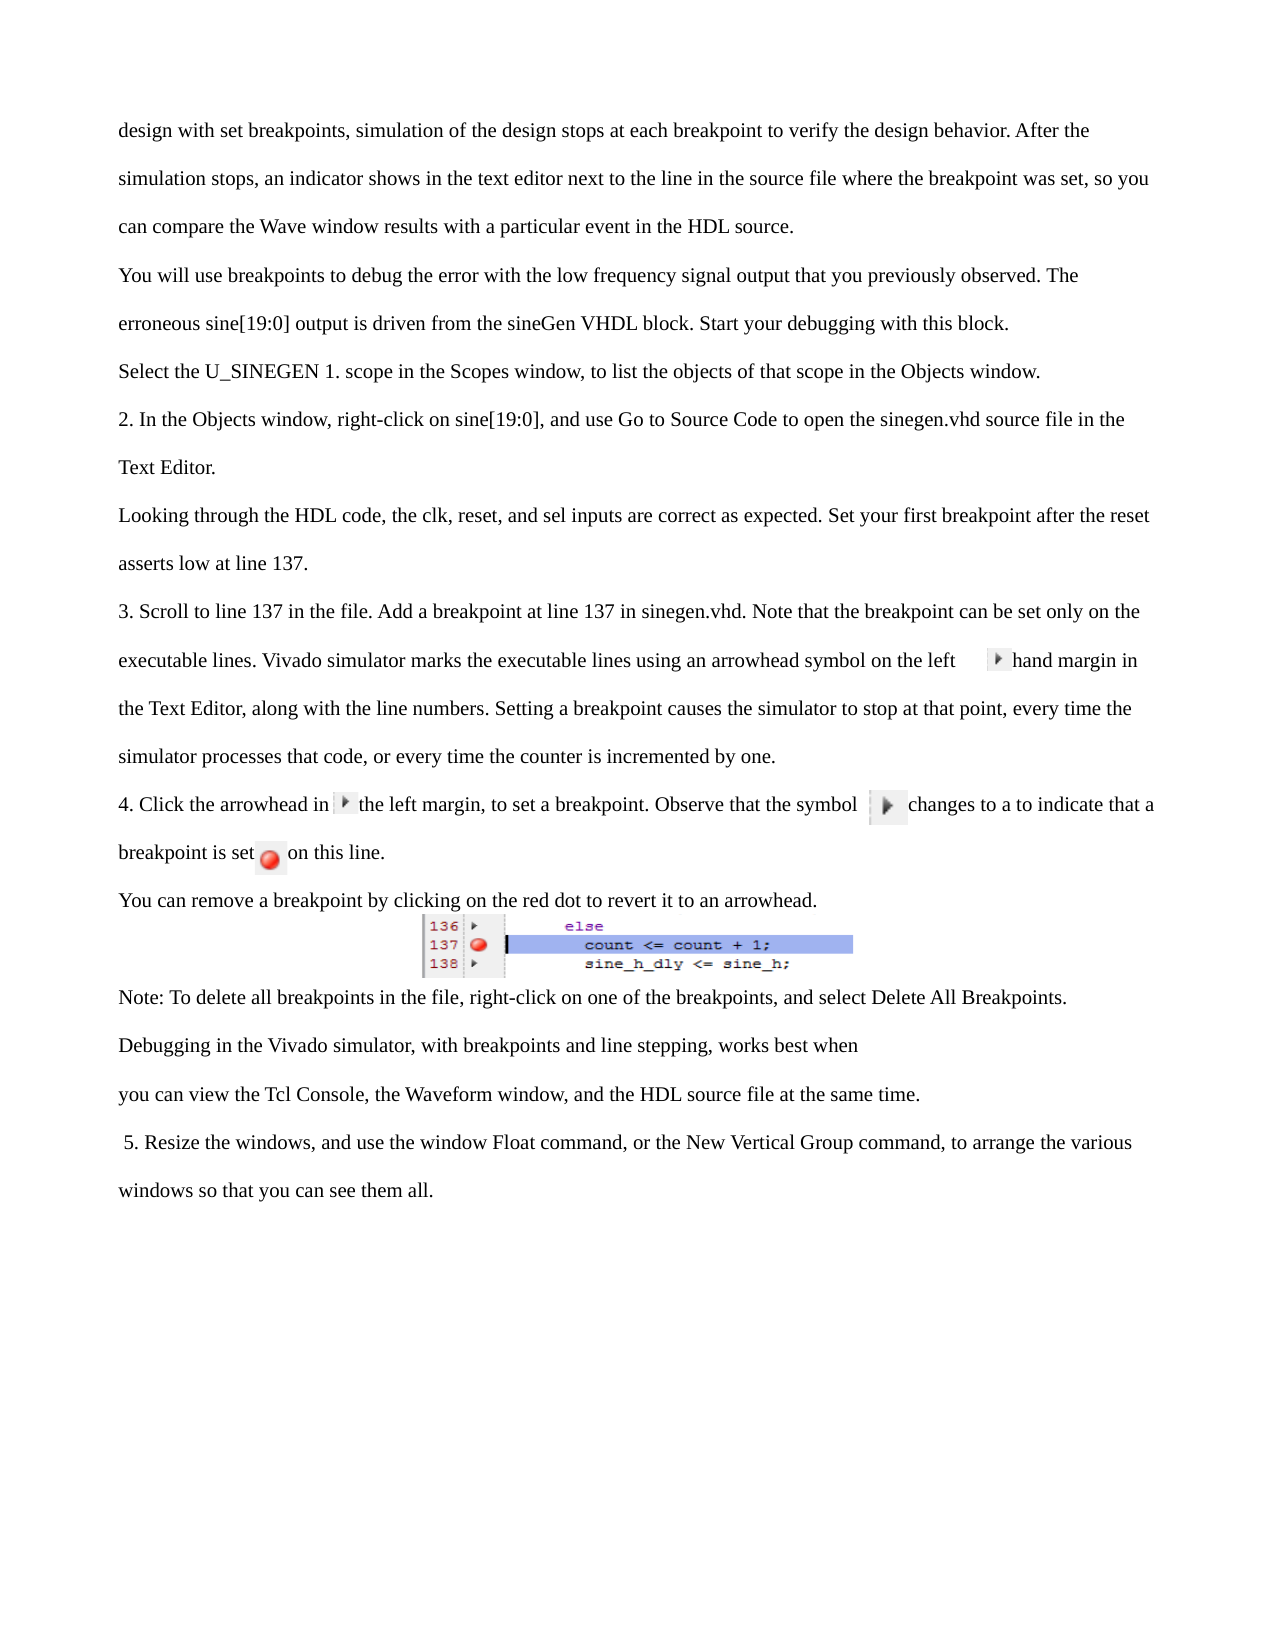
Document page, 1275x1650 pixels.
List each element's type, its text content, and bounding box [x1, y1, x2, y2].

text 2. In the Objects window, right-click on sine[19:0], and use Go to Source Code to open the sinegen.vhd source file in the Text Editor. [118, 407, 1157, 479]
text 5. Resize the windows, and use the window Float command, or the New Vertical Group command, to arrange the various windows so that you can see them all. [118, 1130, 1157, 1202]
text Looking through the HDL code, the clk, reset, and sel inputs are correct as expected. Set your first breakpoint after the reset asserts low at line 137. [118, 503, 1157, 575]
text 3. Scroll to line 137 in the file. Add a breakpoint at line 137 in sinegen.vhd. Note that the breakpoint can be set only on the executable lines. Vivado simulator marks the executable lines using an arrowhead symbol on the left hand margin in the Text Editor, along with the line numbers. Setting a breakpoint causes the simulator to stop at that point, every time the simulator processes that code, or every time the counter is incremented by one. [118, 599, 1157, 768]
text Select the U_SINEGEN 1. scope in the Scopes window, to list the objects of that scope in the Objects window. [118, 359, 1157, 383]
text You can remove a breakpoint by clicking on the red dot to revert it to an arrowhead. [118, 888, 1157, 912]
text 4. Click the arrowhead in the left margin, to set a breakpoint. Observe that the symbol changes to a to indicate that a breakpoint is set on this line. [118, 792, 1157, 864]
text design with set breakpoints, simulation of the design stops at each breakpoint to verify the design behavior. After the simulation stops, an indicator shows in the text editor next to the line in the source file where the breakpoint was set, so you can compare the Wave window results with a particular event in the HDL source. [118, 118, 1157, 238]
text Note: To delete all breakpoints in the file, right-click on one of the breakpoints, and select Delete All Breakpoints. Debugging in the Vivado simulator, with breakpoints and line stepping, works best when [118, 985, 1157, 1057]
text You will use breakpoints to debug the error with the low frequency signal output that you previously observed. The erroneous sine[19:0] output is driven from the sineGen VHDL block. Start your debugging with this block. [118, 262, 1157, 335]
text you can view the Tcl Console, the Waveform window, and the HDL source file at the same time. [118, 1082, 1157, 1106]
